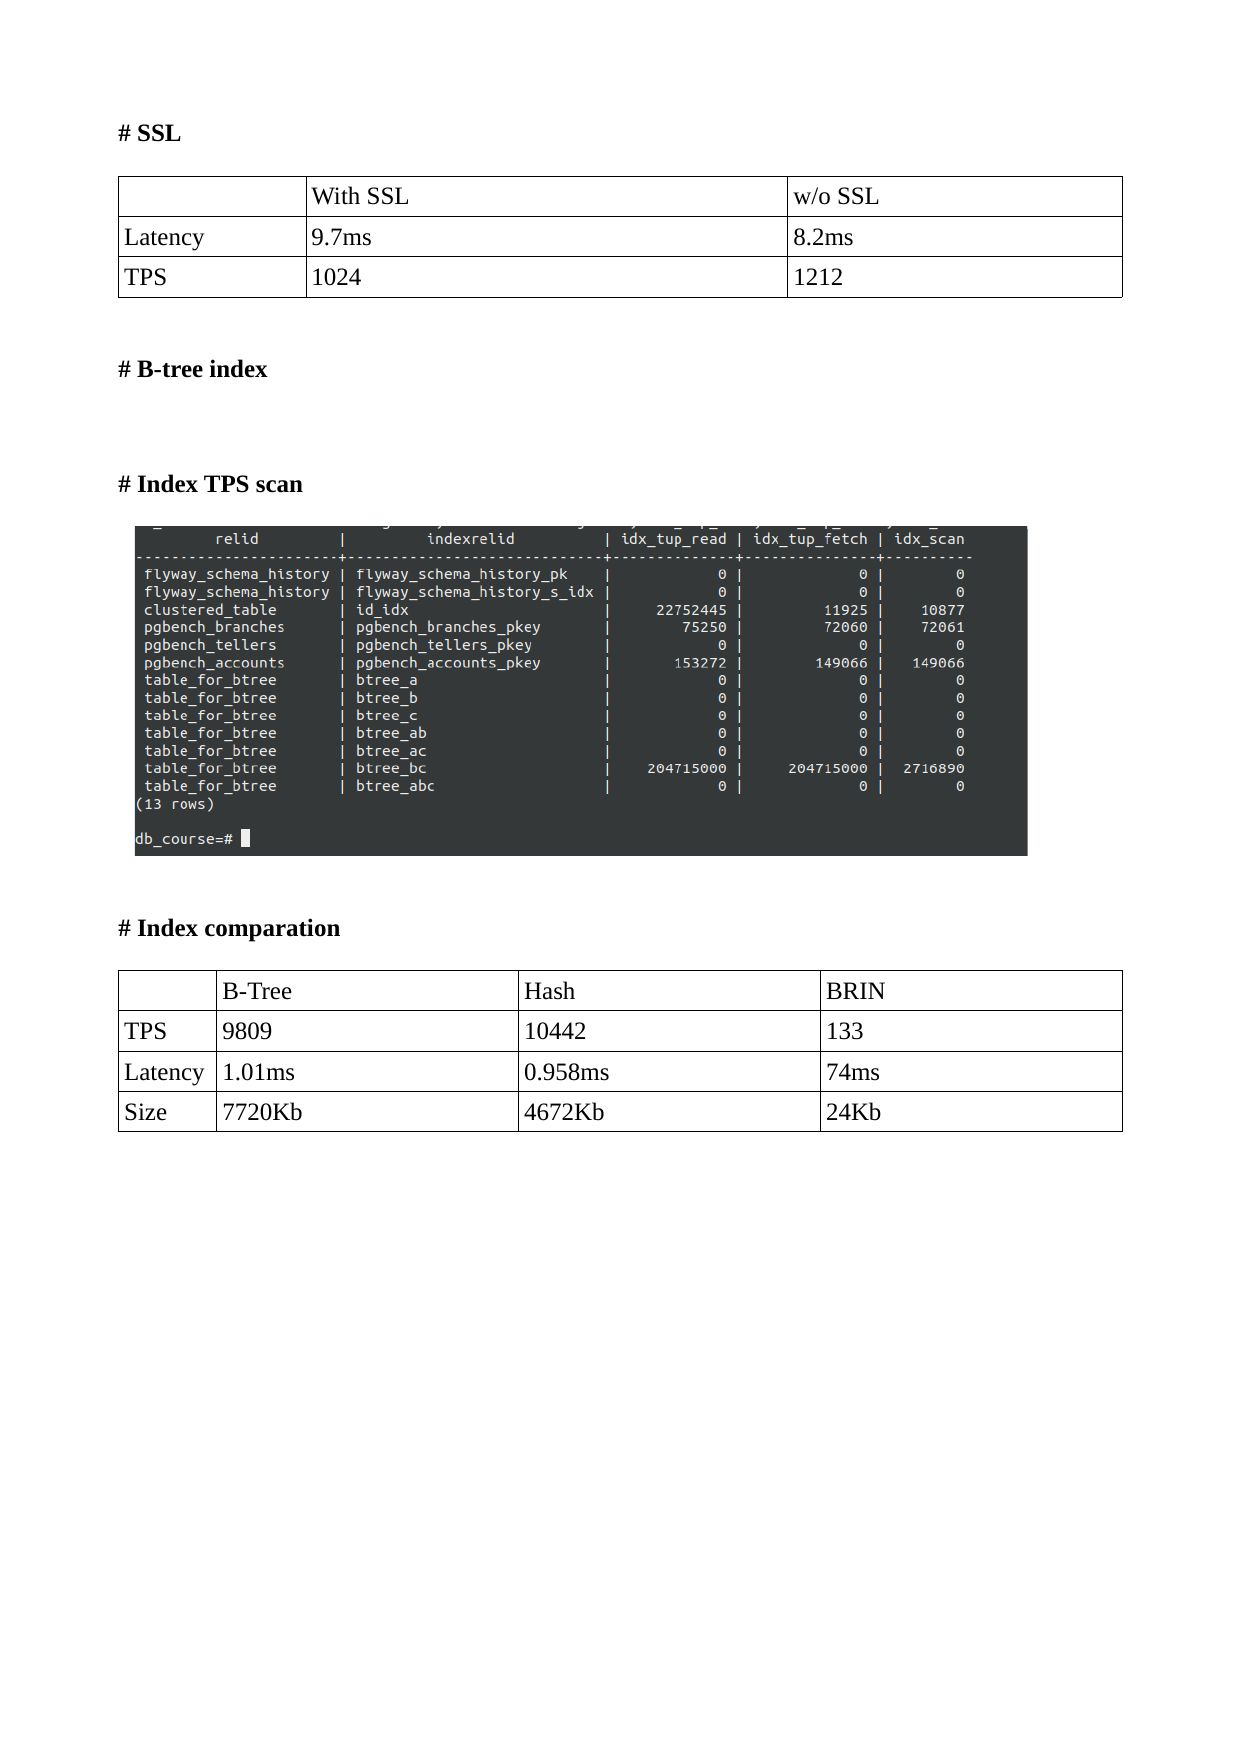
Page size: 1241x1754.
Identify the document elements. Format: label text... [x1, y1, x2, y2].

table_cell 133 [821, 1011, 1122, 1051]
table_cell 74ms [821, 1052, 1122, 1091]
text # Index comparation [118, 913, 1122, 941]
table_header Hash [519, 971, 820, 1010]
table_cell 1.01ms [217, 1052, 518, 1091]
table_header w/o SSL [788, 177, 1122, 216]
table_cell TPS [119, 257, 306, 297]
table_header [119, 971, 216, 1010]
table_cell 4672Kb [519, 1092, 820, 1131]
table_cell TPS [119, 1011, 216, 1051]
table_cell 1212 [788, 257, 1122, 297]
table_cell 7720Kb [217, 1092, 518, 1131]
table_cell 0.958ms [519, 1052, 820, 1091]
text # SSL [118, 118, 1122, 147]
text # B-tree index [118, 354, 1122, 383]
table_cell 10442 [519, 1011, 820, 1051]
table_cell Latency [119, 217, 306, 256]
table_cell 24Kb [821, 1092, 1122, 1131]
table_cell 9809 [217, 1011, 518, 1051]
table_cell 1024 [307, 257, 787, 297]
table_header [119, 177, 306, 216]
text # Index TPS scan [118, 469, 1122, 498]
table_header With SSL [307, 177, 787, 216]
table_header B-Tree [217, 971, 518, 1010]
table_header BRIN [821, 971, 1122, 1010]
table_cell Latency [119, 1052, 216, 1091]
table_cell 9.7ms [307, 217, 787, 256]
table_cell Size [119, 1092, 216, 1131]
table_cell 8.2ms [788, 217, 1122, 256]
